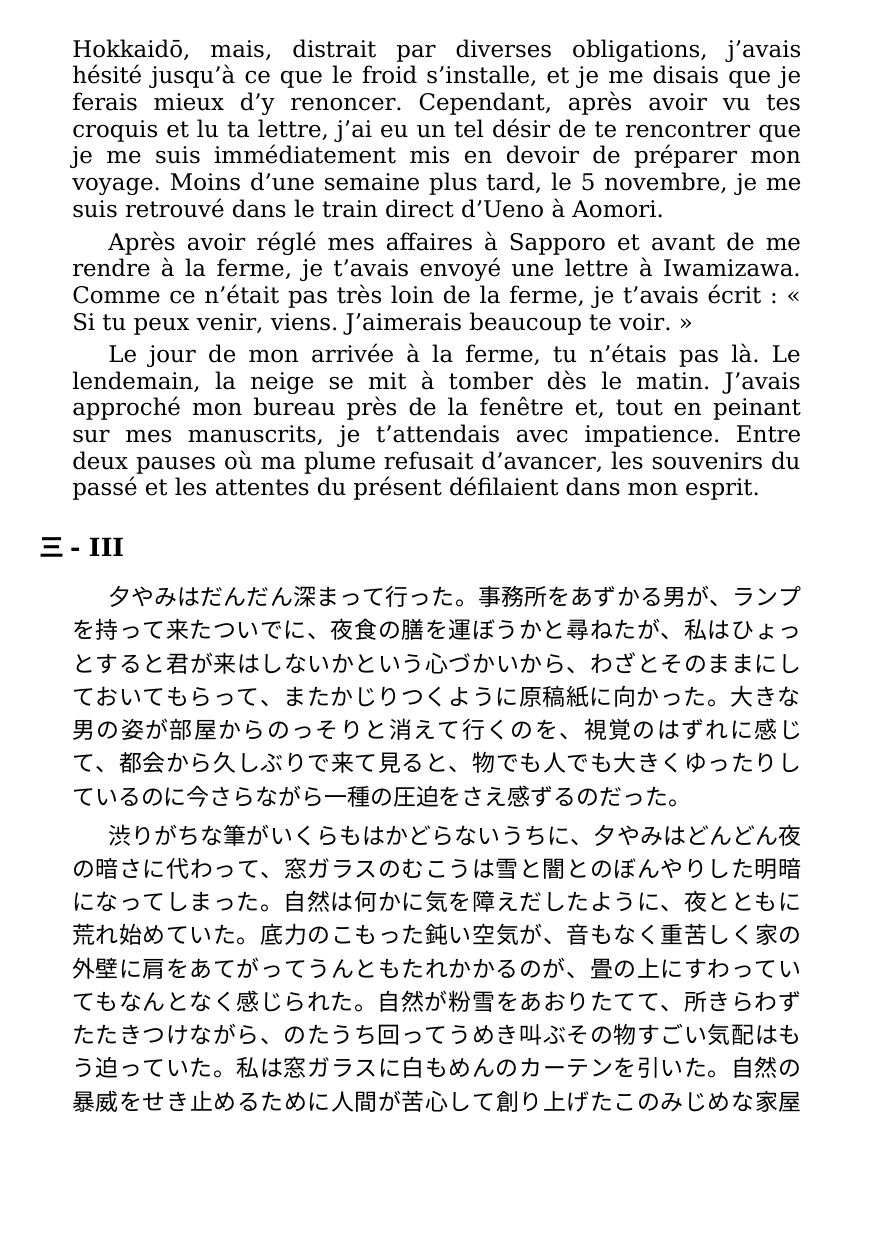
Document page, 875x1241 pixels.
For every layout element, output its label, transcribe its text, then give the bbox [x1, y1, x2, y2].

text Après avoir réglé mes affaires à Sapporo et avant de me rendre à la ferme, je t’avais envoyé une lettre à Iwamizawa. Comme ce n’était pas très loin de la ferme, je t’avais écrit : « Si tu peux venir, viens. J’aimerais beaucoup te voir. » [72, 229, 802, 335]
subtitle 三 - III [36, 525, 838, 567]
text 夕やみはだんだん深まって行った。事務所をあずかる男が、ランプを持って来たついでに、夜食の膳を運ぼうかと尋ねたが、私はひょっとすると君が来はしないかという心づかいから、わざとそのままにしておいてもらって、またかじりつくように原稿紙に向かった。大きな男の姿が部屋からのっそりと消えて行くのを、視覚のはずれに感じて、都会から久しぶりで来て見ると、物でも人でも大きくゆったりしているのに今さらながら一種の圧迫をさえ感ずるのだった。 [72, 579, 802, 812]
text Hokkaidō, mais, distrait par diverses obligations, j’avais hésité jusqu’à ce que le froid s’installe, et je me disais que je ferais mieux d’y renoncer. Cependant, après avoir vu tes croquis et lu ta lettre, j’ai eu un tel désir de te rencontrer que je me suis immédiatement mis en devoir de préparer mon voyage. Moins d’une semaine plus tard, le 5 novembre, je me suis retrouvé dans le train direct d’Ueno à Aomori. [72, 36, 802, 223]
text 渋りがちな筆がいくらもはかどらないうちに、夕やみはどんどん夜の暗さに代わって、窓ガラスのむこうは雪と闇とのぼんやりした明暗になってしまった。自然は何かに気を障えだしたように、夜とともに荒れ始めていた。底力のこもった鈍い空気が、音もなく重苦しく家の外壁に肩をあてがってうんともたれかかるのが、畳の上にすわっていてもなんとなく感じられた。自然が粉雪をあおりたてて、所きらわずたたきつけながら、のたうち回ってうめき叫ぶその物すごい気配はもう迫っていた。私は窓ガラスに白もめんのカーテンを引いた。自然の暴威をせき止めるために人間が苦心して創り上げたこのみじめな家屋 [72, 818, 802, 1117]
text Le jour de mon arrivée à la ferme, tu n’étais pas là. Le lendemain, la neige se mit à tomber dès le matin. J’avais approché mon bureau près de la fenêtre et, tout en peinant sur mes manuscrits, je t’attendais avec impatience. Entre deux pauses où ma plume refusait d’avancer, les souvenirs du passé et les attentes du présent défilaient dans mon esprit. [72, 341, 802, 501]
